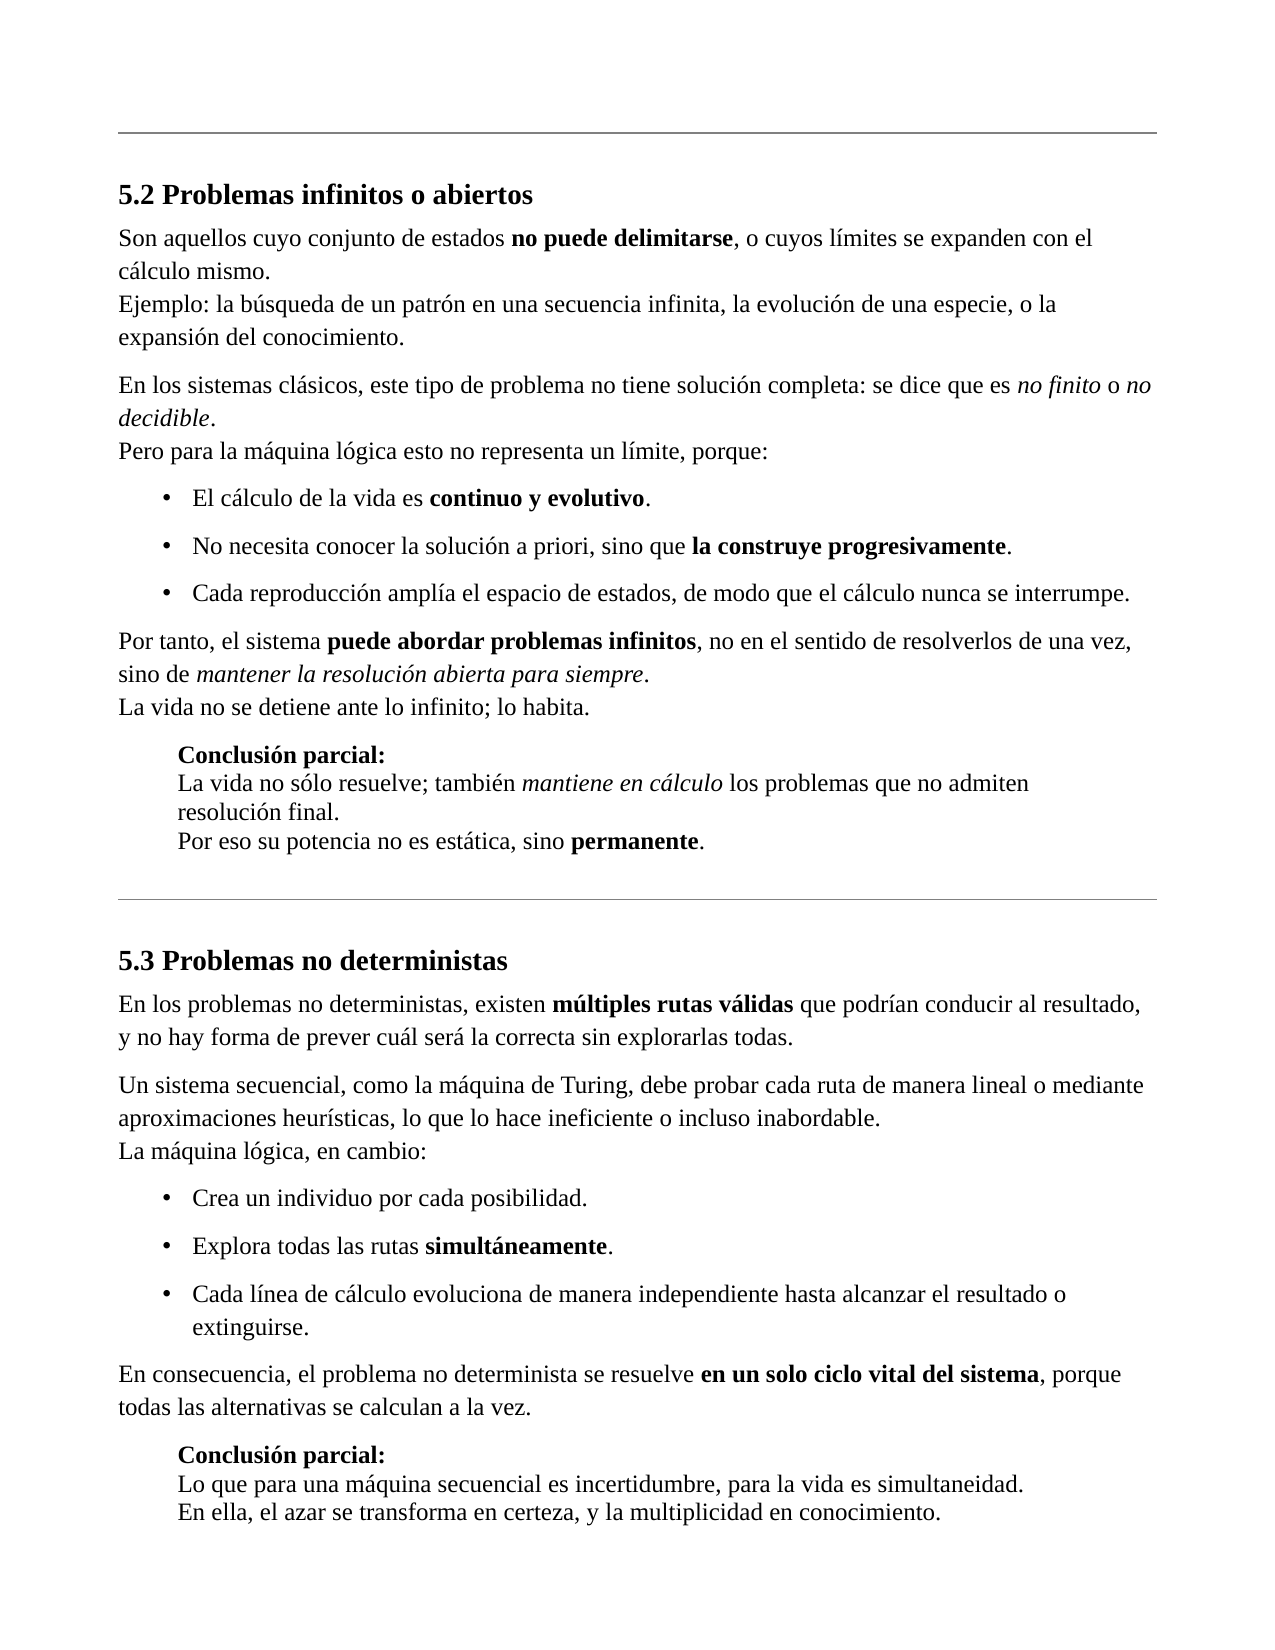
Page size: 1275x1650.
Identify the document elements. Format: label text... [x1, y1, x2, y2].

text Conclusión parcial: La vida no sólo resuelve; también mantiene en cálculo los problemas que no admiten resolución final. Por eso su potencia no es estática, sino permanente. [177, 740, 1098, 855]
list Explora todas las rutas simultáneamente. [162, 1231, 1157, 1260]
list Crea un individuo por cada posibilidad. [162, 1183, 1157, 1212]
text Son aquellos cuyo conjunto de estados no puede delimitarse, o cuyos límites se expanden con el cálculo mismo. Ejemplo: la búsqueda de un patrón en una secuencia infinita, la evolución de una especie, o la expansión del conocimiento. [118, 223, 1157, 351]
text En los problemas no deterministas, existen múltiples rutas válidas que podrían conducir al resultado, y no hay forma de prever cuál será la correcta sin explorarlas todas. [118, 989, 1157, 1051]
list El cálculo de la vida es continuo y evolutivo. [162, 483, 1157, 512]
text Por tanto, el sistema puede abordar problemas infinitos, no en el sentido de resolverlos de una vez, sino de mantener la resolución abierta para siempre. La vida no se detiene ante lo infinito; lo habita. [118, 626, 1157, 721]
list No necesita conocer la solución a priori, sino que la construye progresivamente. [162, 531, 1157, 560]
subtitle 5.2 Problemas infinitos o abiertos [118, 177, 1157, 211]
text Un sistema secuencial, como la máquina de Turing, debe probar cada ruta de manera lineal o mediante aproximaciones heurísticas, lo que lo hace ineficiente o incluso inabordable. La máquina lógica, en cambio: [118, 1070, 1157, 1164]
list Cada línea de cálculo evoluciona de manera independiente hasta alcanzar el resultado o extinguirse. [162, 1279, 1157, 1340]
text En consecuencia, el problema no determinista se resuelve en un solo ciclo vital del sistema, porque todas las alternativas se calculan a la vez. [118, 1359, 1157, 1421]
subtitle 5.3 Problemas no deterministas [118, 943, 1157, 977]
text Conclusión parcial: Lo que para una máquina secuencial es incertidumbre, para la vida es simultaneidad. En ella, el azar se transforma en certeza, y la multiplicidad en conocimiento. [177, 1440, 1098, 1526]
list Cada reproducción amplía el espacio de estados, de modo que el cálculo nunca se interrumpe. [162, 578, 1157, 607]
text En los sistemas clásicos, este tipo de problema no tiene solución completa: se dice que es no finito o no decidible. Pero para la máquina lógica esto no representa un límite, porque: [118, 370, 1157, 464]
